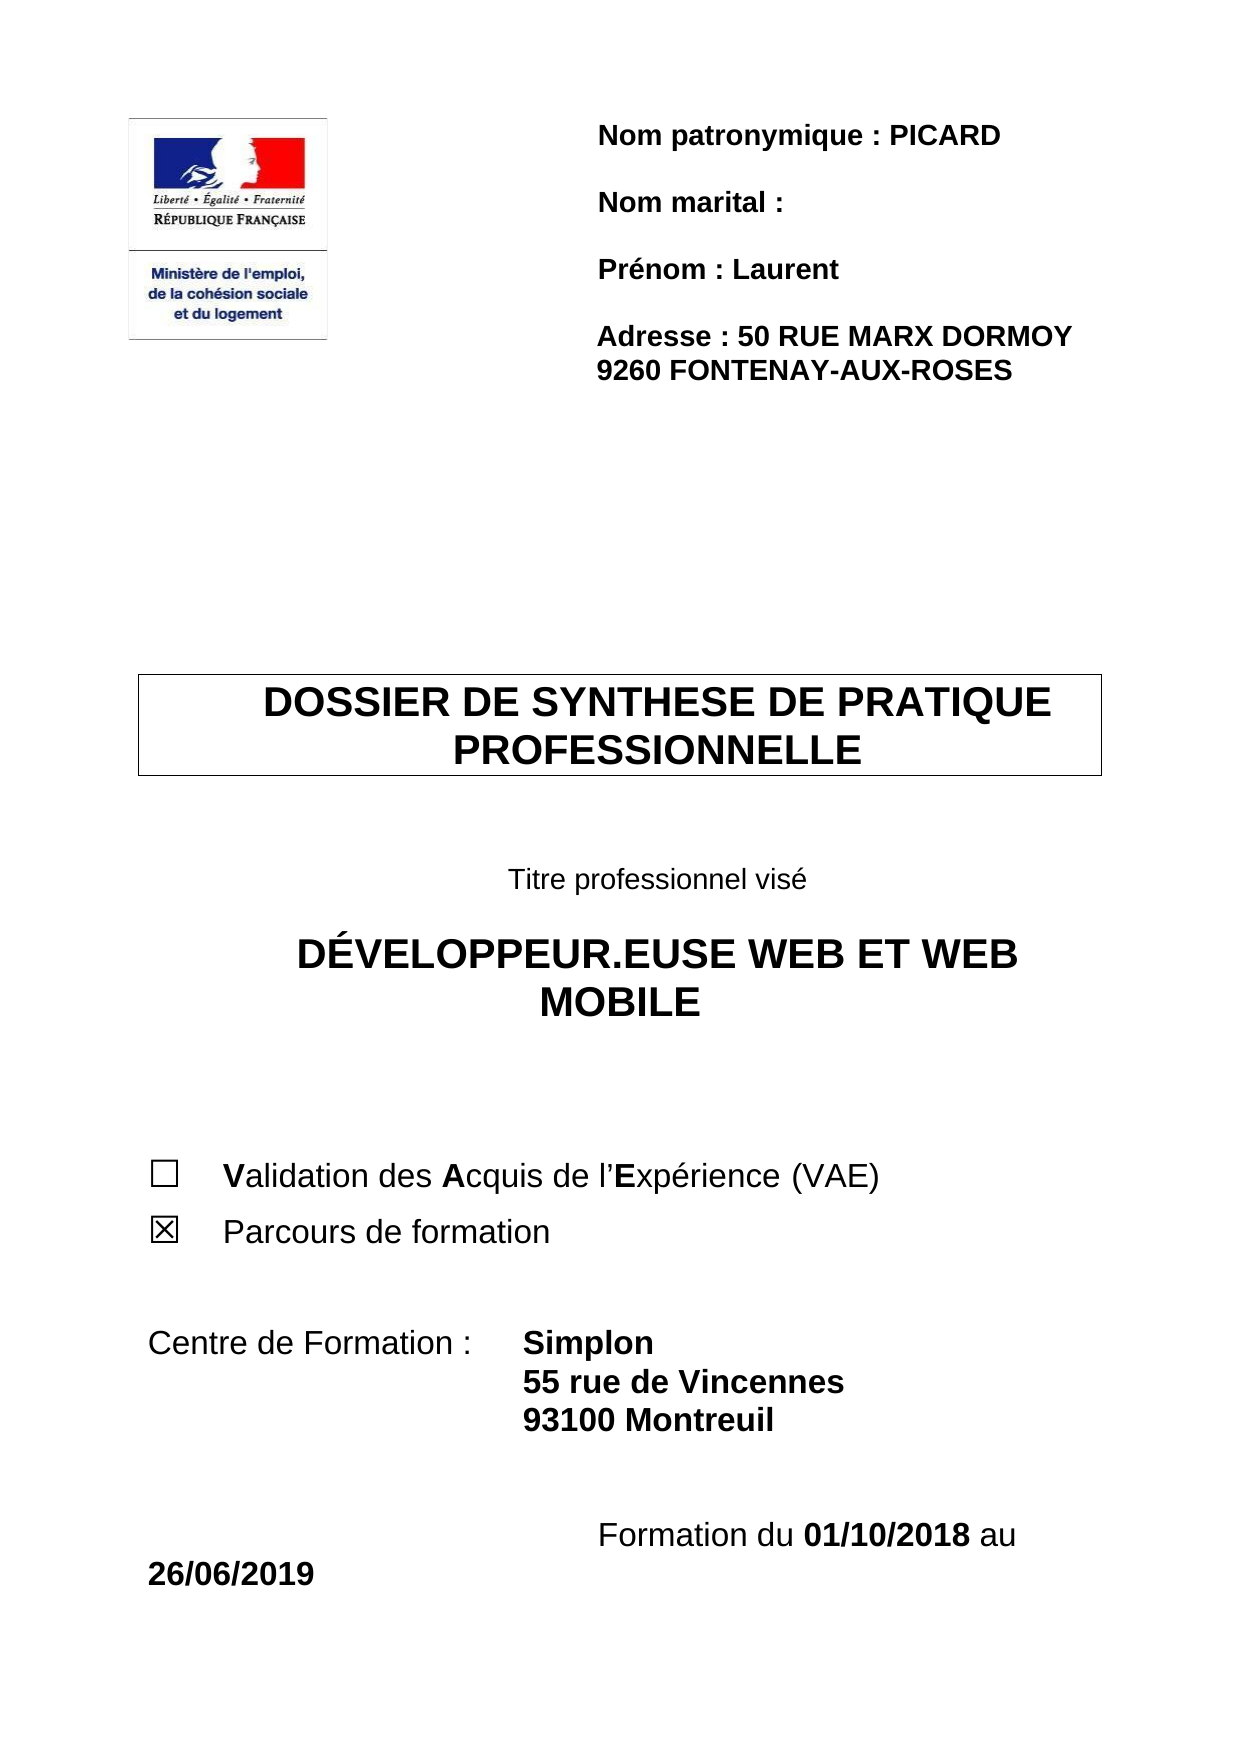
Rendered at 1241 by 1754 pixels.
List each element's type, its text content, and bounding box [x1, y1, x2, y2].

list Adresse : 50 RUE MARX DORMOY [567, 319, 1092, 353]
list Formation du 01/10/2018 au 26/06/2019 [148, 1516, 1092, 1592]
text 93100 Montreuil [448, 1400, 1092, 1439]
text Centre de Formation : Simplon [148, 1323, 1092, 1362]
list Titre professionnel visé [148, 862, 1092, 896]
text Nom patronymique : PICARD [523, 118, 1092, 152]
text Nom marital : [598, 185, 1092, 219]
text ☒ Parcours de formation [148, 1208, 1092, 1251]
list PROFESSIONNELLE [139, 722, 1101, 775]
text Prénom : Laurent [598, 252, 1092, 286]
text ☐ Validation des Acquis de l’Expérience (VAE) [148, 1153, 1092, 1196]
list DOSSIER DE SYNTHESE DE PRATIQUE [139, 675, 1101, 722]
list 9260 FONTENAY-AUX-ROSES [561, 353, 1092, 386]
text 55 rue de Vincennes [448, 1362, 1092, 1400]
list DÉVELOPPEUR.EUSE WEB ET WEB MOBILE [148, 929, 1092, 1025]
picture [128, 118, 328, 340]
